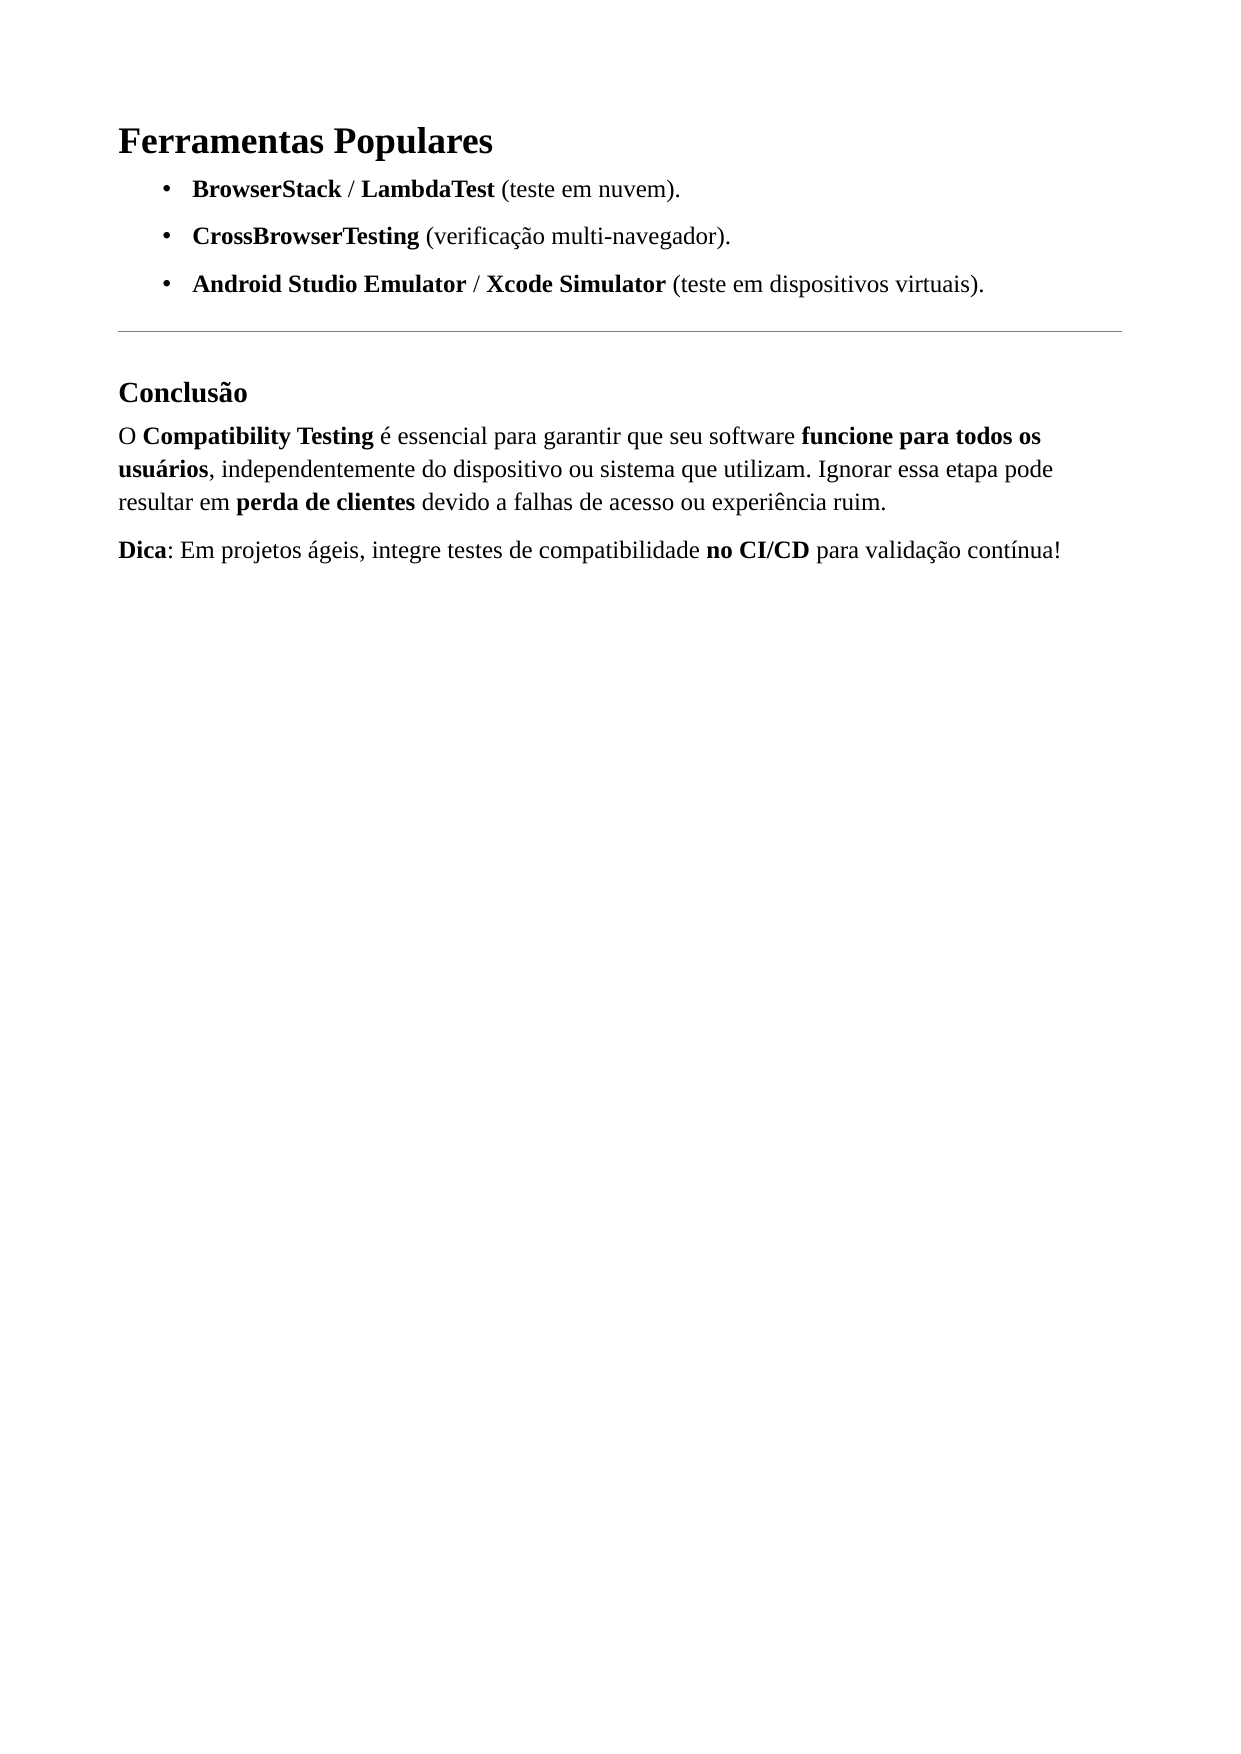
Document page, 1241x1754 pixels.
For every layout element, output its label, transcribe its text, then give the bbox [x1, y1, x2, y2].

subtitle Ferramentas Populares [118, 118, 1122, 161]
subtitle Conclusão [118, 375, 1122, 409]
list BrowserStack / LambdaTest (teste em nuvem). [162, 174, 1122, 202]
list CrossBrowserTesting (verificação multi-navegador). [162, 221, 1122, 250]
list Android Studio Emulator / Xcode Simulator (teste em dispositivos virtuais). [162, 269, 1122, 298]
text O Compatibility Testing é essencial para garantir que seu software funcione para todos os usuários, independentemente do dispositivo ou sistema que utilizam. Ignorar essa etapa pode resultar em perda de clientes devido a falhas de acesso ou experiência ruim. [118, 421, 1122, 516]
text Dica: Em projetos ágeis, integre testes de compatibilidade no CI/CD para validação contínua! [118, 535, 1122, 564]
